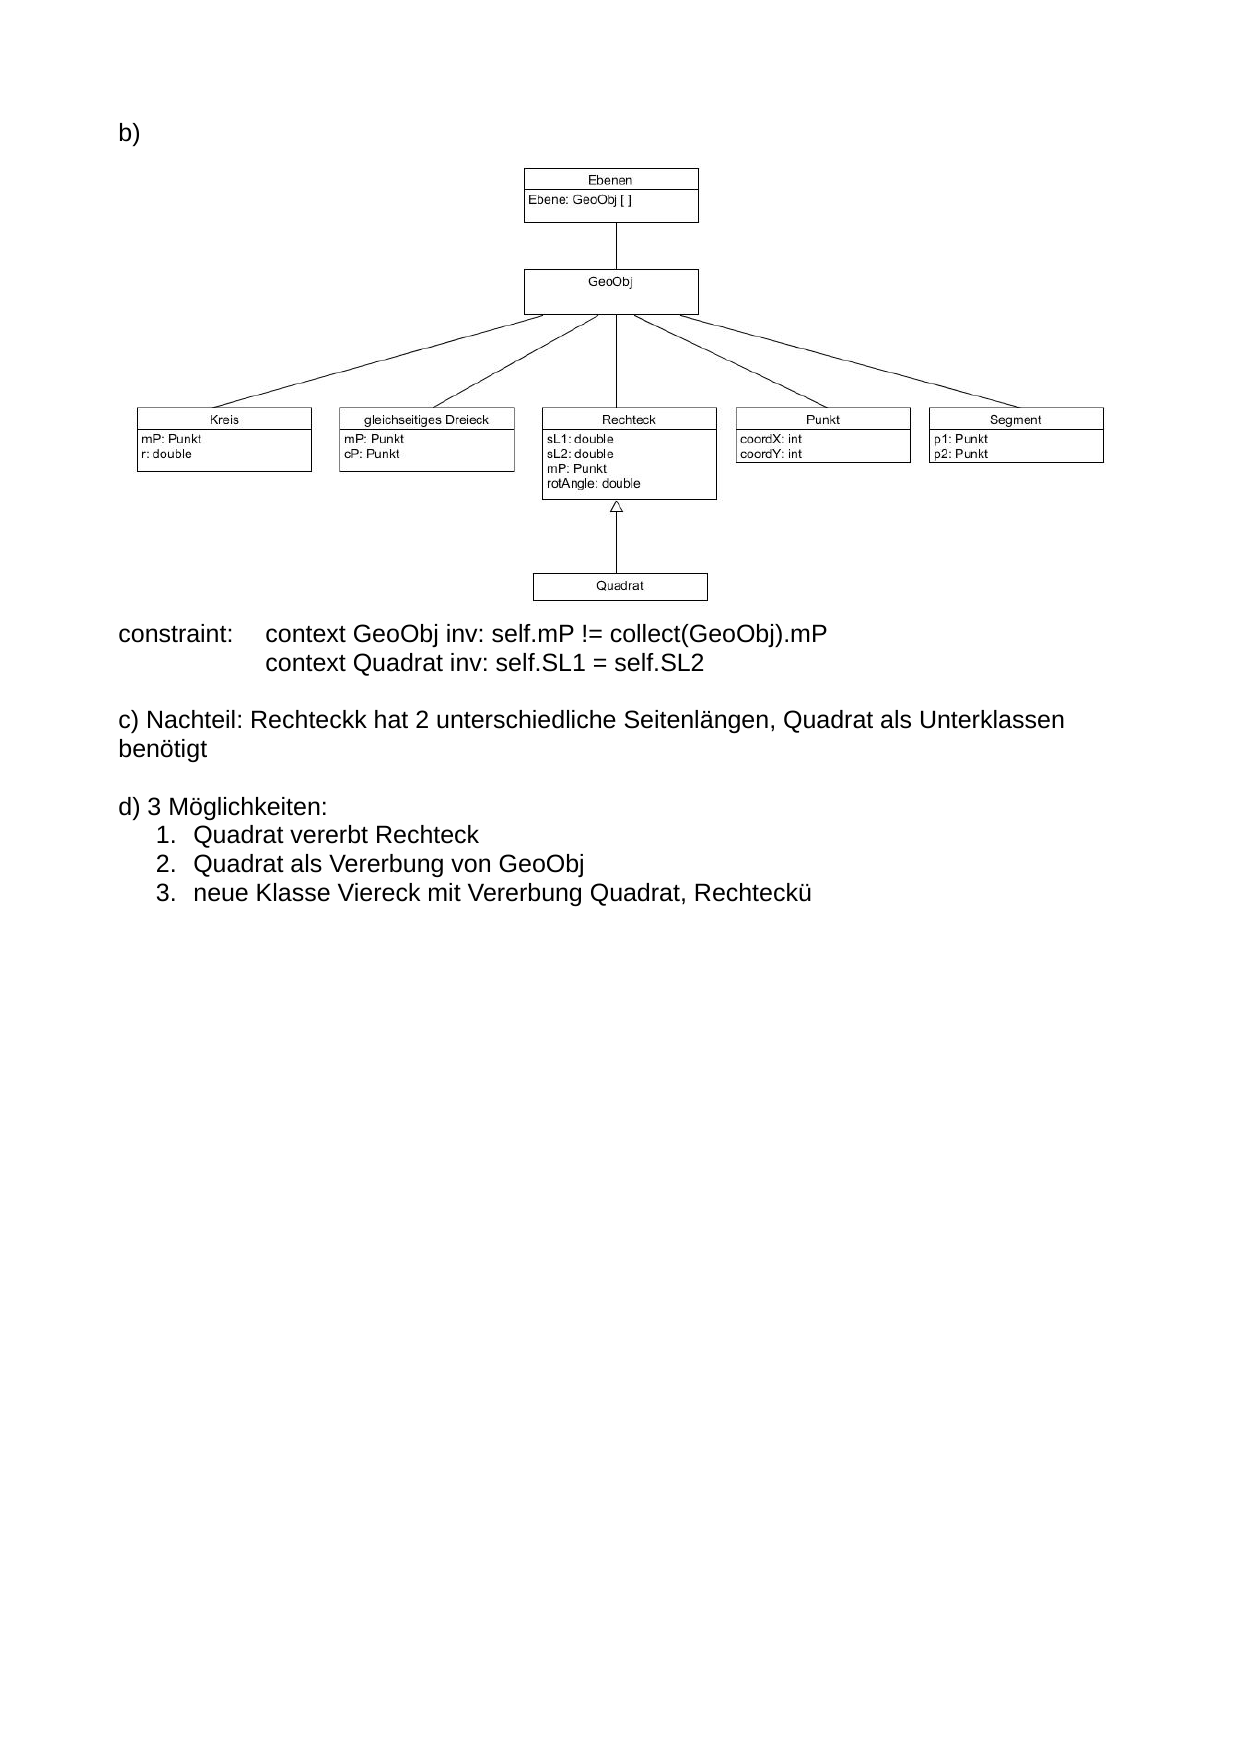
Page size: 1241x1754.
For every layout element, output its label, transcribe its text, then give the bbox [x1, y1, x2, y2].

list Quadrat als Vererbung von GeoObj [156, 849, 1122, 878]
list neue Klasse Viereck mit Vererbung Quadrat, Rechteckü [156, 878, 1122, 907]
picture [118, 149, 1122, 619]
text context Quadrat inv: self.SL1 = self.SL2 [118, 648, 1122, 677]
list Quadrat vererbt Rechteck [156, 820, 1122, 849]
text b) [118, 118, 1122, 147]
text constraint: context GeoObj inv: self.mP != collect(GeoObj).mP [118, 619, 1122, 648]
text d) 3 Möglichkeiten: [118, 792, 1122, 820]
text c) Nachteil: Rechteckk hat 2 unterschiedliche Seitenlängen, Quadrat als Unterklassen benötigt [118, 705, 1122, 763]
